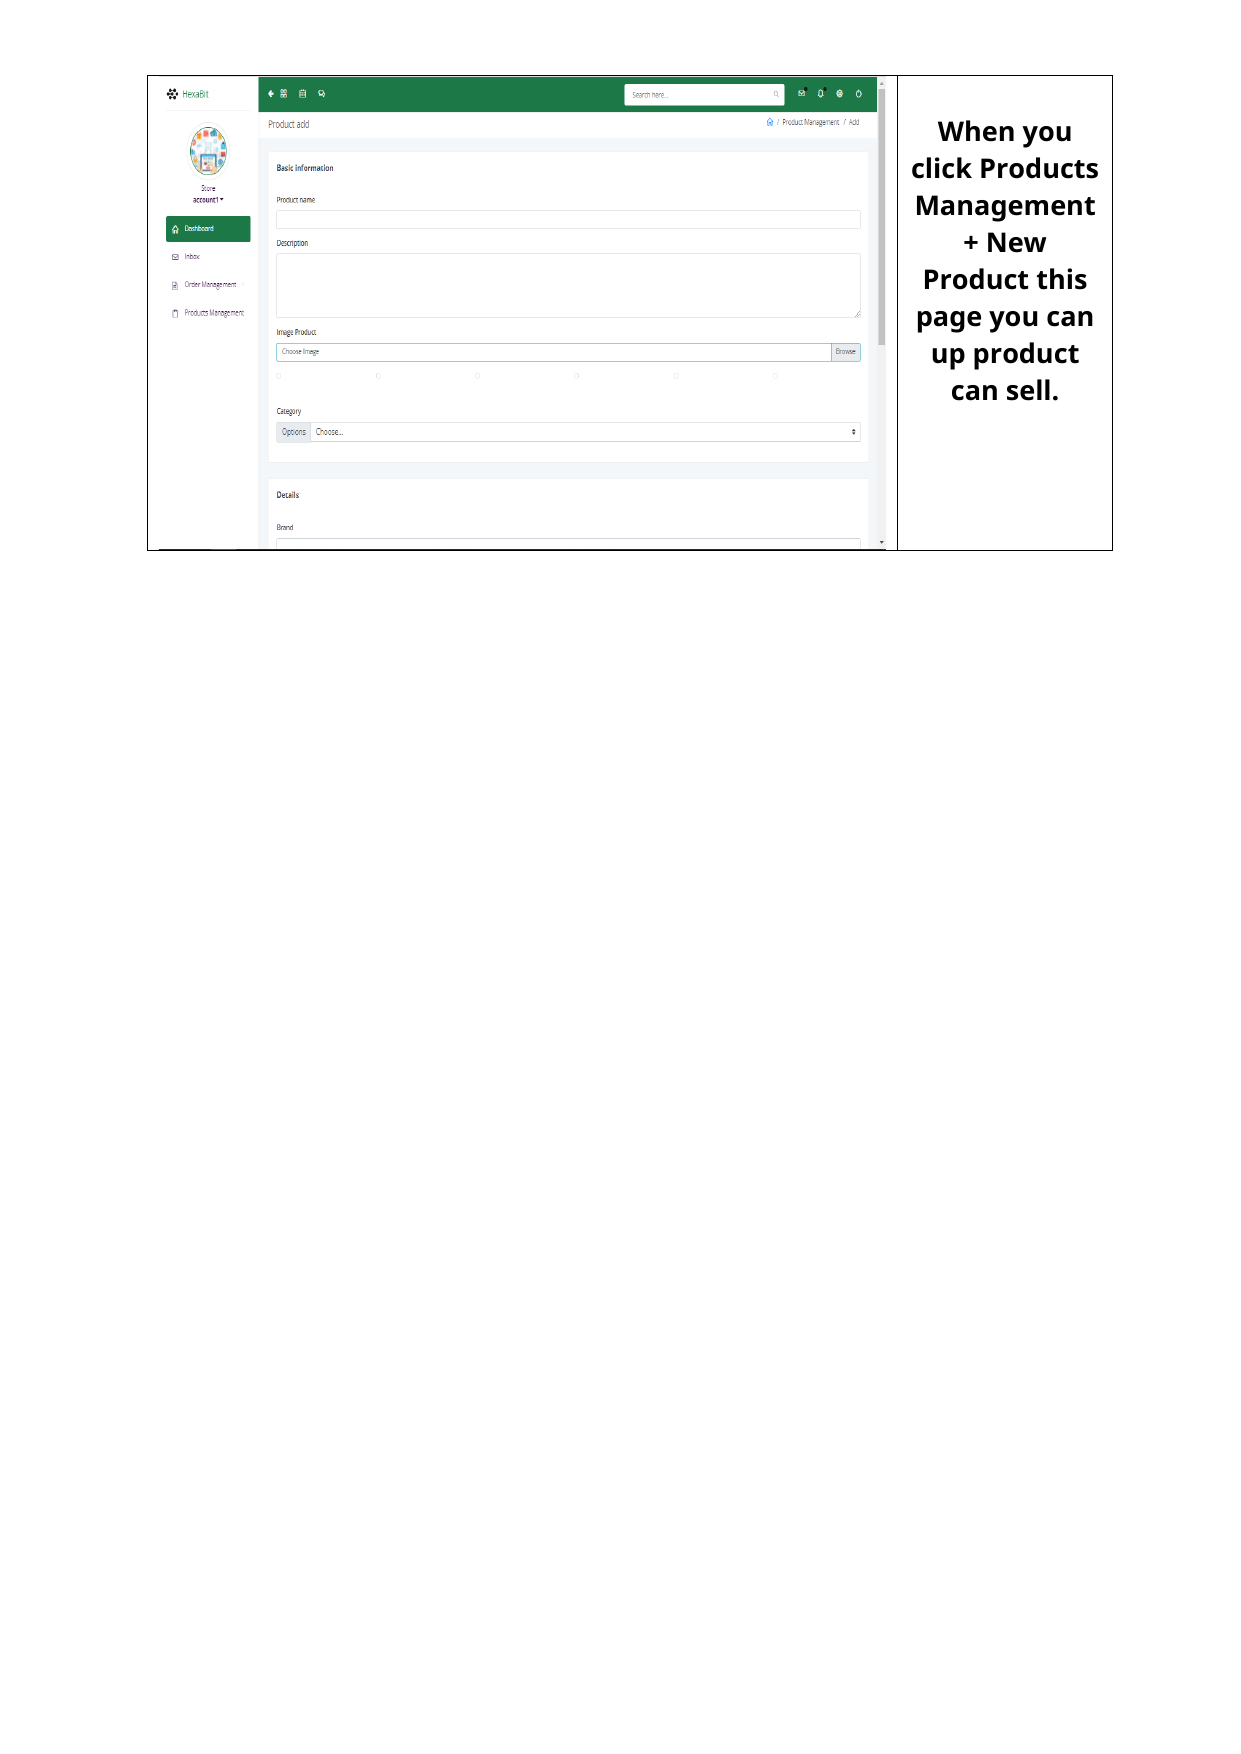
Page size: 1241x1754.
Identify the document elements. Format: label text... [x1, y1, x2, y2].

table_cell When you click Products Management + New Product this page you can up product can sell. [898, 76, 1112, 549]
table_cell [886, 76, 897, 549]
table_cell [148, 76, 158, 549]
